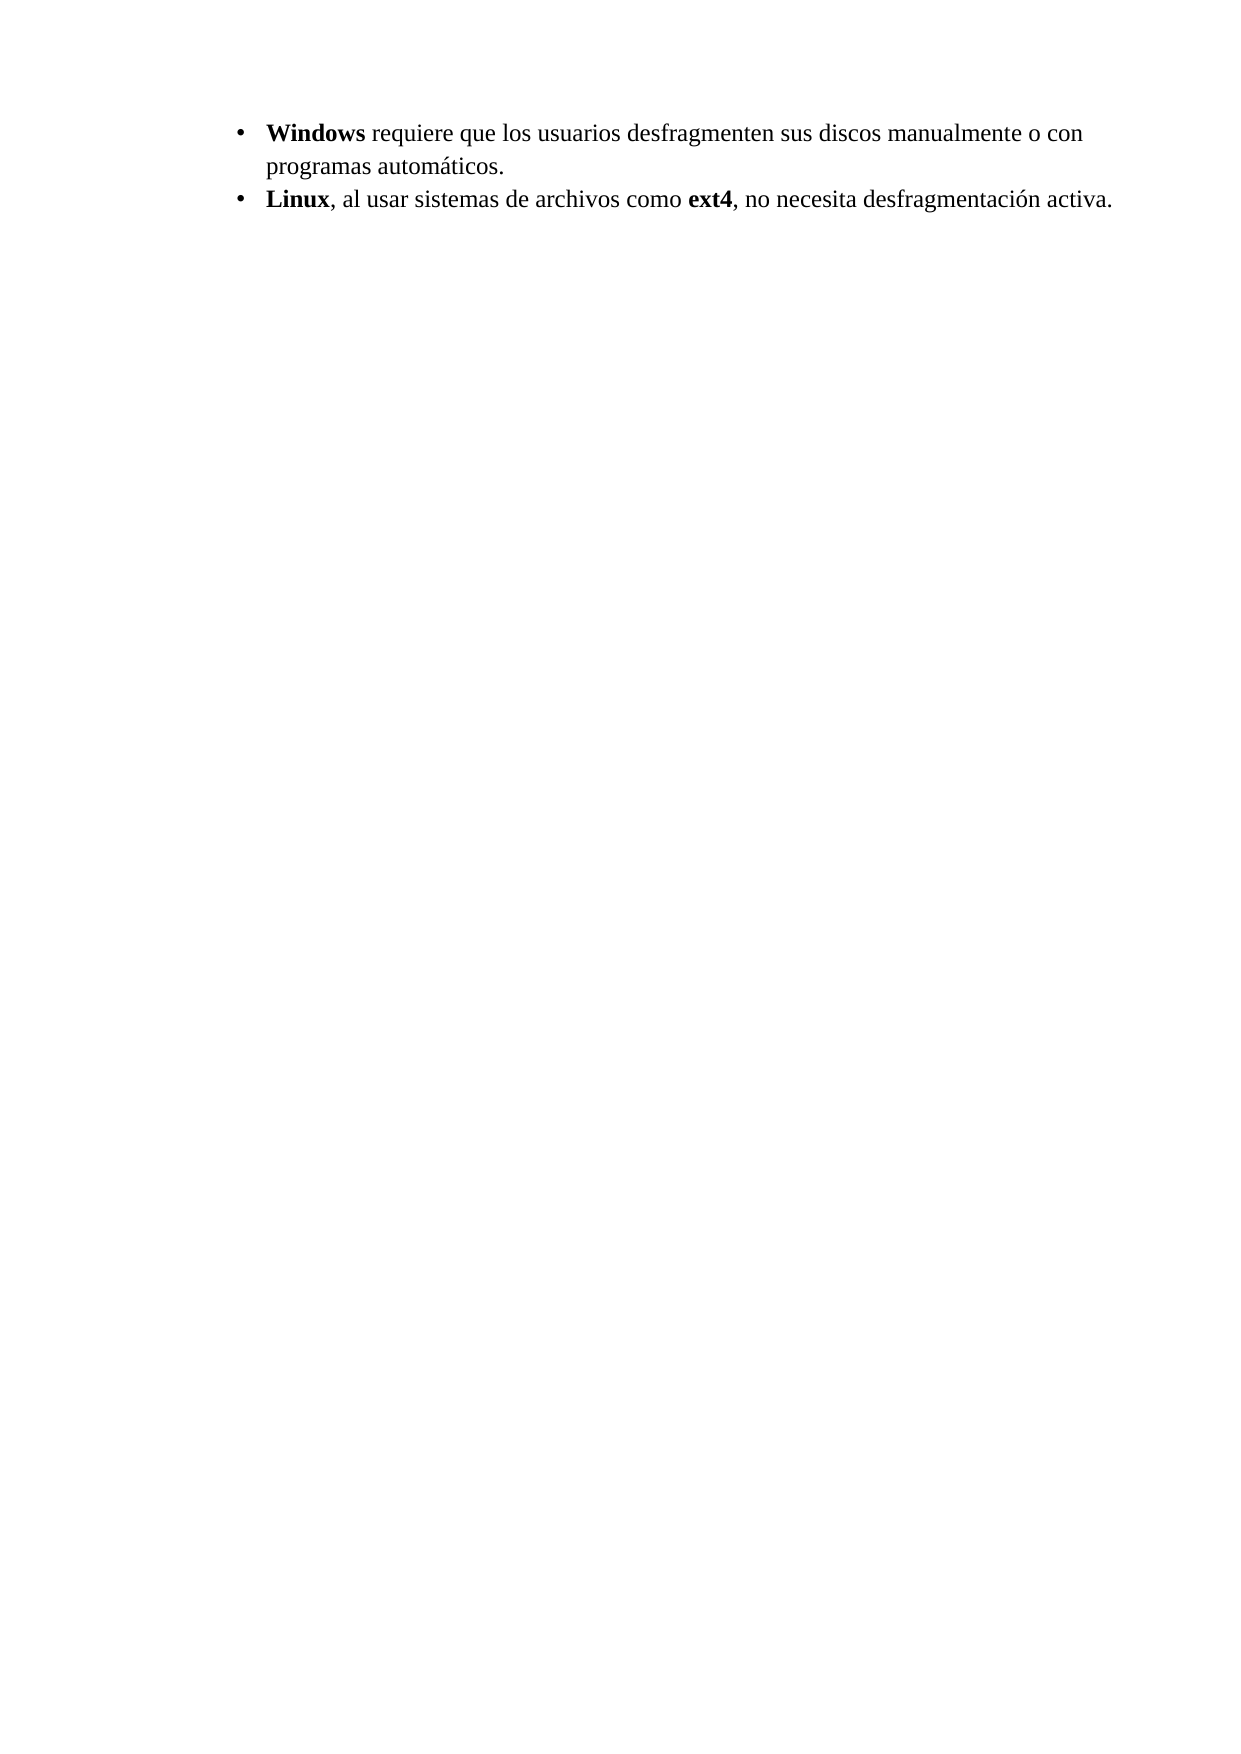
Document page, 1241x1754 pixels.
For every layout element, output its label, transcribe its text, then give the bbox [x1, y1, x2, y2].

list Linux, al usar sistemas de archivos como ext4, no necesita desfragmentación activa. [236, 184, 1122, 213]
list Windows requiere que los usuarios desfragmenten sus discos manualmente o con programas automáticos. [236, 118, 1122, 180]
